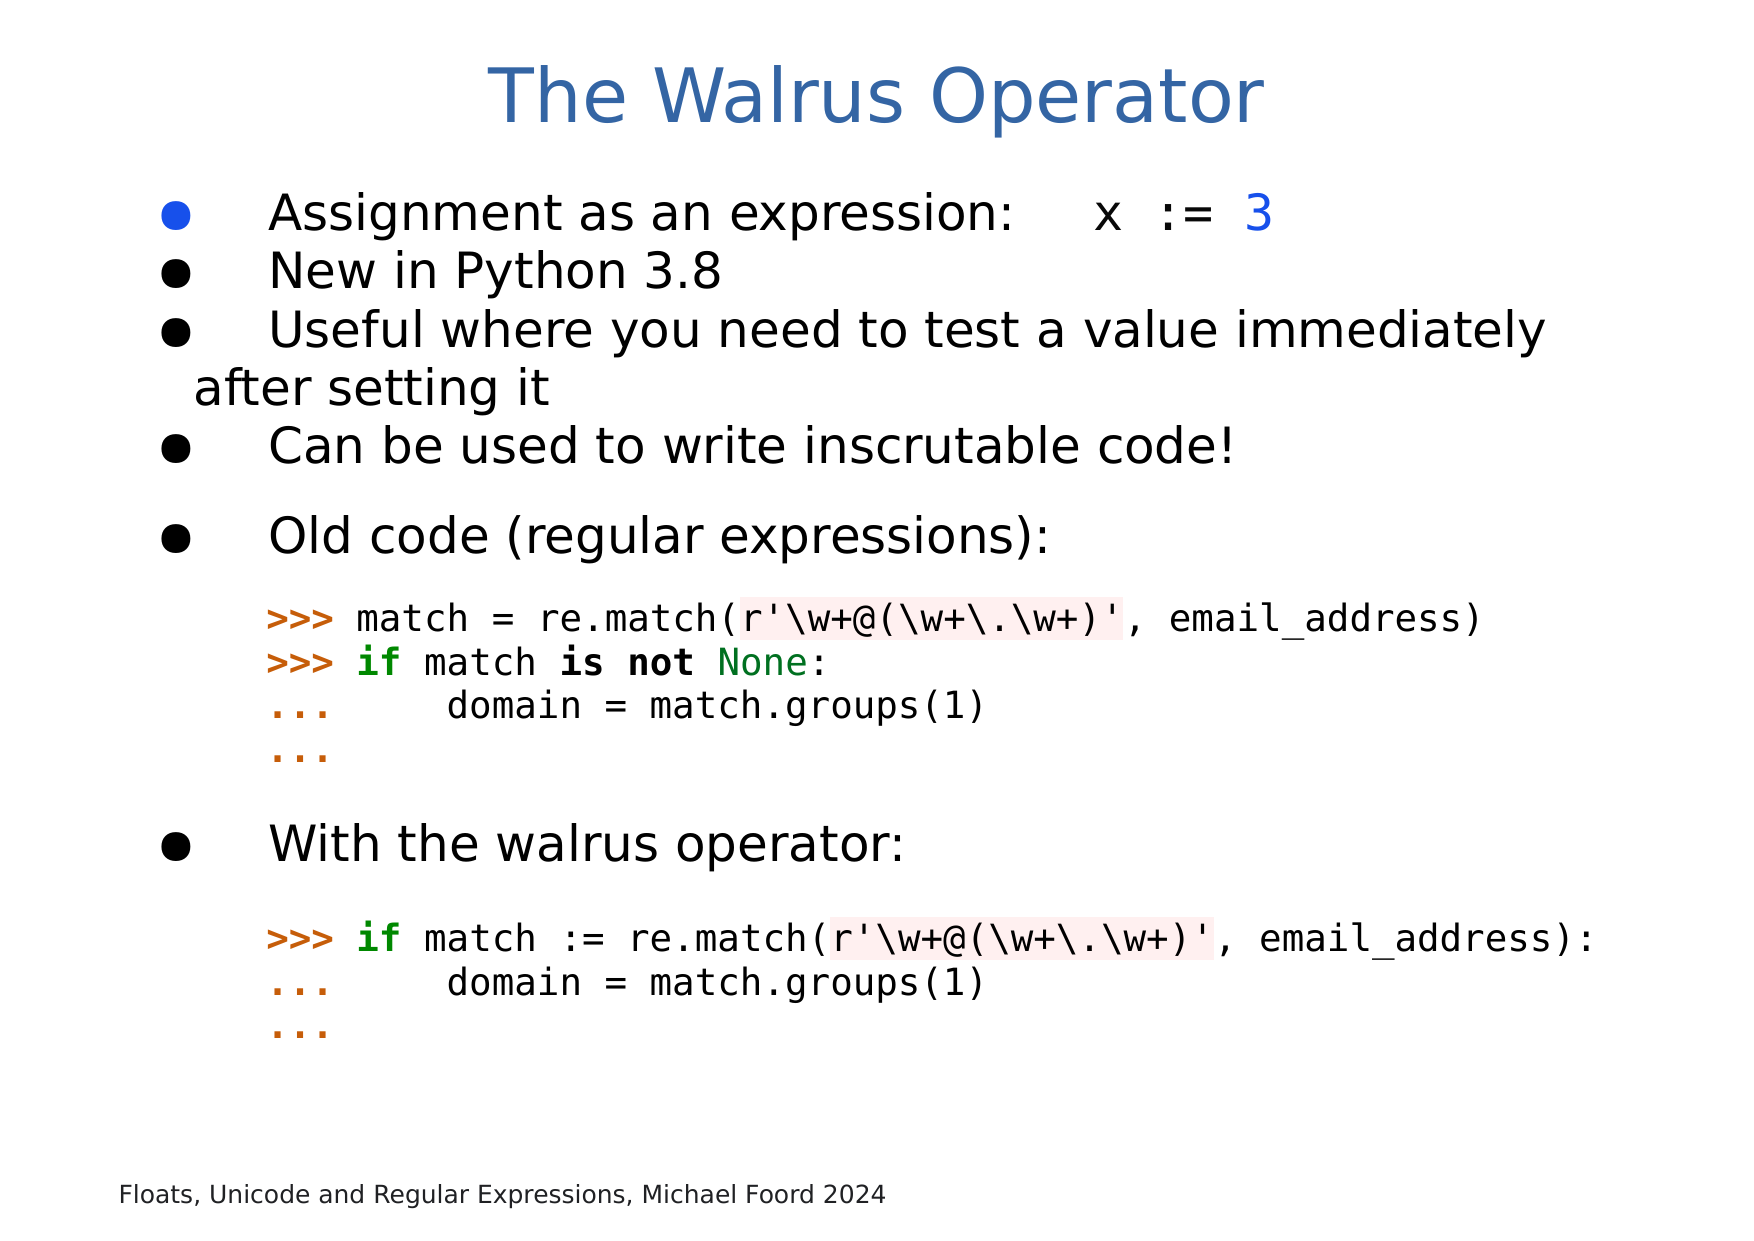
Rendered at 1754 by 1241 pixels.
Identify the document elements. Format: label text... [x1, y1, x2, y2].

text >>> if match is not None: [266, 640, 1636, 684]
list Useful where you need to test a value immediately after setting it [156, 301, 1636, 417]
text ... domain = match.groups(1) [266, 960, 1636, 1004]
subtitle The Walrus Operator [118, 53, 1636, 140]
list Assignment as an expression: x := 3 [156, 184, 1636, 242]
list New in Python 3.8 [156, 242, 1636, 301]
text ... domain = match.groups(1) [266, 684, 1636, 727]
text >>> if match := re.match(r'\w+@(\w+\.\w+)', email_address): [266, 917, 1636, 960]
text ... [266, 1004, 1636, 1048]
list With the walrus operator: [156, 815, 1636, 873]
text ... [266, 727, 1636, 771]
list Can be used to write inscrutable code! [156, 417, 1636, 475]
text >>> match = re.match(r'\w+@(\w+\.\w+)', email_address) [266, 597, 1636, 640]
list Old code (regular expressions): [156, 507, 1636, 565]
